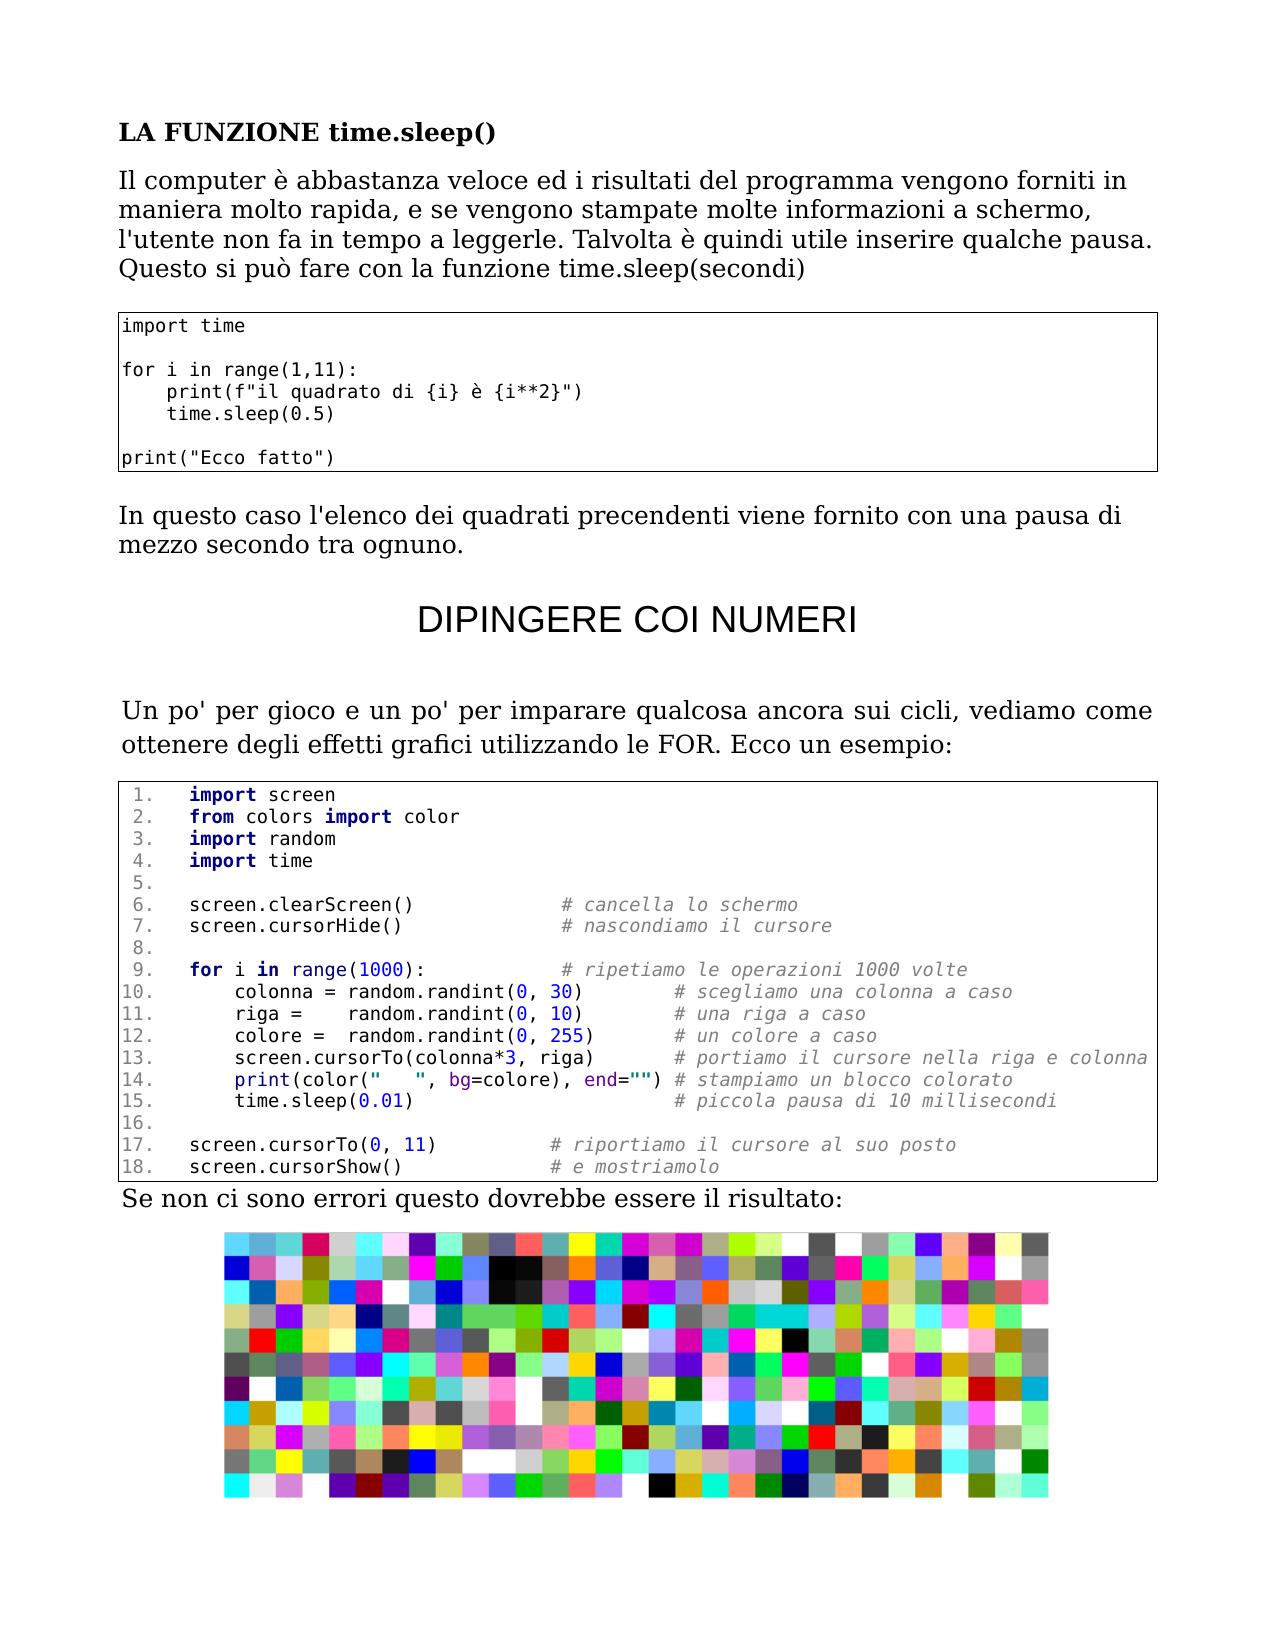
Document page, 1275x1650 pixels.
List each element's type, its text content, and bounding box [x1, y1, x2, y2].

text Il computer è abbastanza veloce ed i risultati del programma vengono forniti in maniera molto rapida, e se vengono stampate molte informazioni a schermo, l'utente non fa in tempo a leggerle. Talvolta è quindi utile inserire qualche pausa. Questo si può fare con la funzione time.sleep(secondi) [118, 166, 1157, 283]
text 2. from colors import color [119, 803, 1157, 825]
text time.sleep(0.5) [119, 400, 1157, 422]
subtitle DIPINGERE COI NUMERI [118, 594, 1157, 684]
text import time [119, 313, 1157, 334]
text for i in range(1,11): [119, 356, 1157, 378]
text LA FUNZIONE time.sleep() [118, 118, 1157, 147]
text Se non ci sono errori questo dovrebbe essere il risultato: [118, 1182, 1157, 1213]
text print("Ecco fatto") [119, 443, 1157, 471]
text Un po' per gioco e un po' per imparare qualcosa ancora sui cicli, vediamo come ottenere degli effetti grafici utilizzando le FOR. Ecco un esempio: [118, 693, 1157, 762]
text 1. import screen [119, 782, 1157, 803]
text print(f"il quadrato di {i} è {i**2}") [119, 378, 1157, 400]
text 3. import random 4. import time 5. [119, 825, 1157, 890]
picture [224, 1232, 1051, 1499]
text In questo caso l'elenco dei quadrati precendenti viene fornito con una pausa di mezzo secondo tra ognuno. [118, 501, 1157, 559]
text 6. screen.clearScreen() # cancella lo schermo 7. screen.cursorHide() # nascondiamo il cursore 8. 9. for i in range(1000): # ripetiamo le operazioni 1000 volte 10. colonna = random.randint(0, 30) # scegliamo una colonna a caso 11. riga = random.randint(0, 10) # una riga a caso 12. colore = random.randint(0, 255) # un colore a caso 13. screen.cursorTo(colonna*3, riga) # portiamo il cursore nella riga e colonna 14. print(color(" ", bg=colore), end="") # stampiamo un blocco colorato 15. time.sleep(0.01) # piccola pausa di 10 millisecondi 16. 17. screen.cursorTo(0, 11) # riportiamo il cursore al suo posto 18. screen.cursorShow() # e mostriamolo [119, 890, 1157, 1181]
